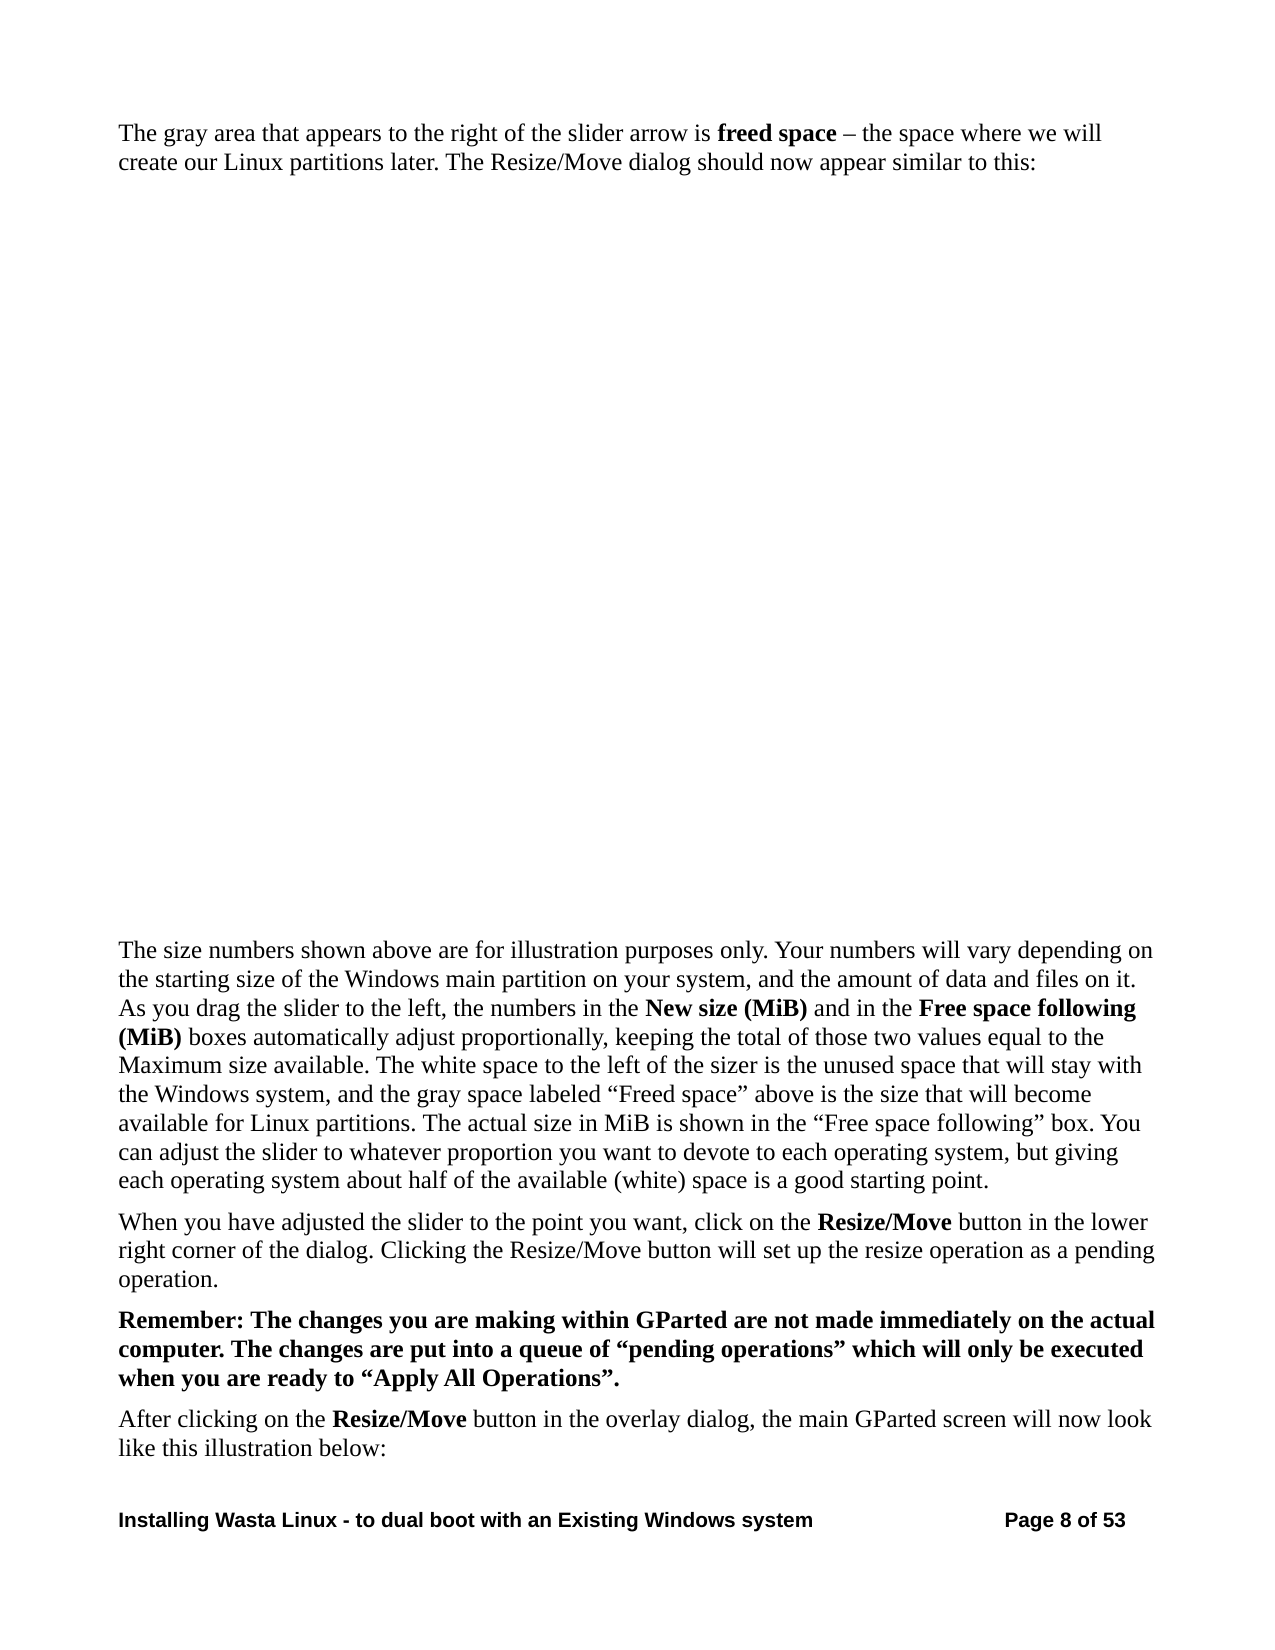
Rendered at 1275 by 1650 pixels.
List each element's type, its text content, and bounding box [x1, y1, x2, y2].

text The size numbers shown above are for illustration purposes only. Your numbers will vary depending on the starting size of the Windows main partition on your system, and the amount of data and files on it. As you drag the slider to the left, the numbers in the New size (MiB) and in the Free space following (MiB) boxes automatically adjust proportionally, keeping the total of those two values equal to the Maximum size available. The white space to the left of the sizer is the unused space that will stay with the Windows system, and the gray space labeled “Freed space” above is the size that will become available for Linux partitions. The actual size in MiB is shown in the “Free space following” box. You can adjust the slider to whatever proportion you want to devote to each operating system, but giving each operating system about half of the available (white) space is a good starting point. [118, 936, 1157, 1194]
text Remember: The changes you are making within GParted are not made immediately on the actual computer. The changes are put into a queue of “pending operations” which will only be executed when you are ready to “Apply All Operations”. [118, 1306, 1157, 1392]
text The gray area that appears to the right of the slider arrow is freed space – the space where we will create our Linux partitions later. The Resize/Move dialog should now appear similar to this: [118, 118, 1157, 176]
text When you have adjusted the slider to the point you want, click on the Resize/Move button in the lower right corner of the dialog. Clicking the Resize/Move button will set up the resize operation as a pending operation. [118, 1207, 1157, 1293]
text After clicking on the Resize/Move button in the overlay dialog, the main GParted screen will now look like this illustration below: [118, 1404, 1157, 1462]
